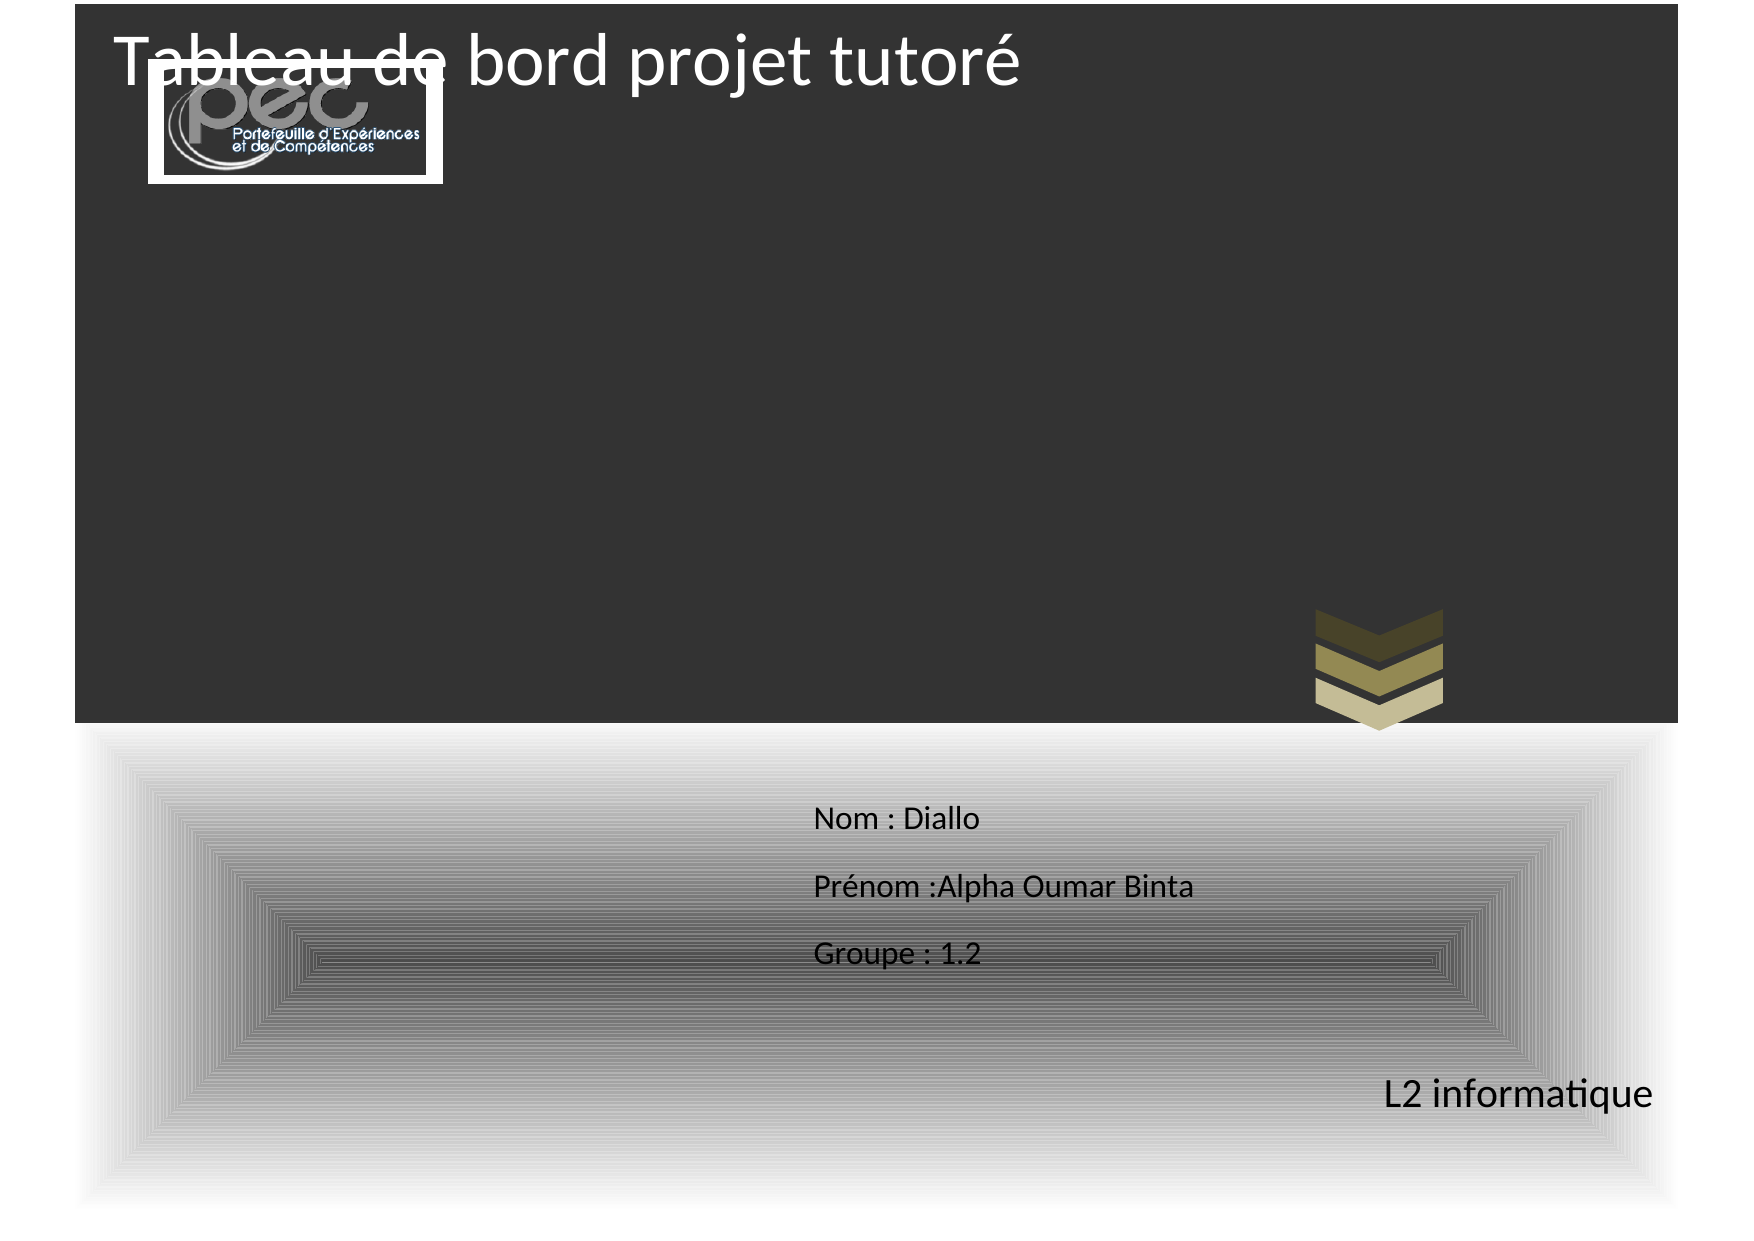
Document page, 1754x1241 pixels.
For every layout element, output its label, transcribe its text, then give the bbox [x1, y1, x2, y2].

picture [164, 68, 427, 176]
text Prénom :Alpha Oumar Binta [813, 864, 1663, 905]
text Tableau de bord projet tutoré [114, 13, 1452, 104]
list L2 informatique [888, 1067, 1663, 1118]
text Nom : Diallo [813, 797, 1663, 838]
text Groupe : 1.2 [813, 932, 1663, 973]
